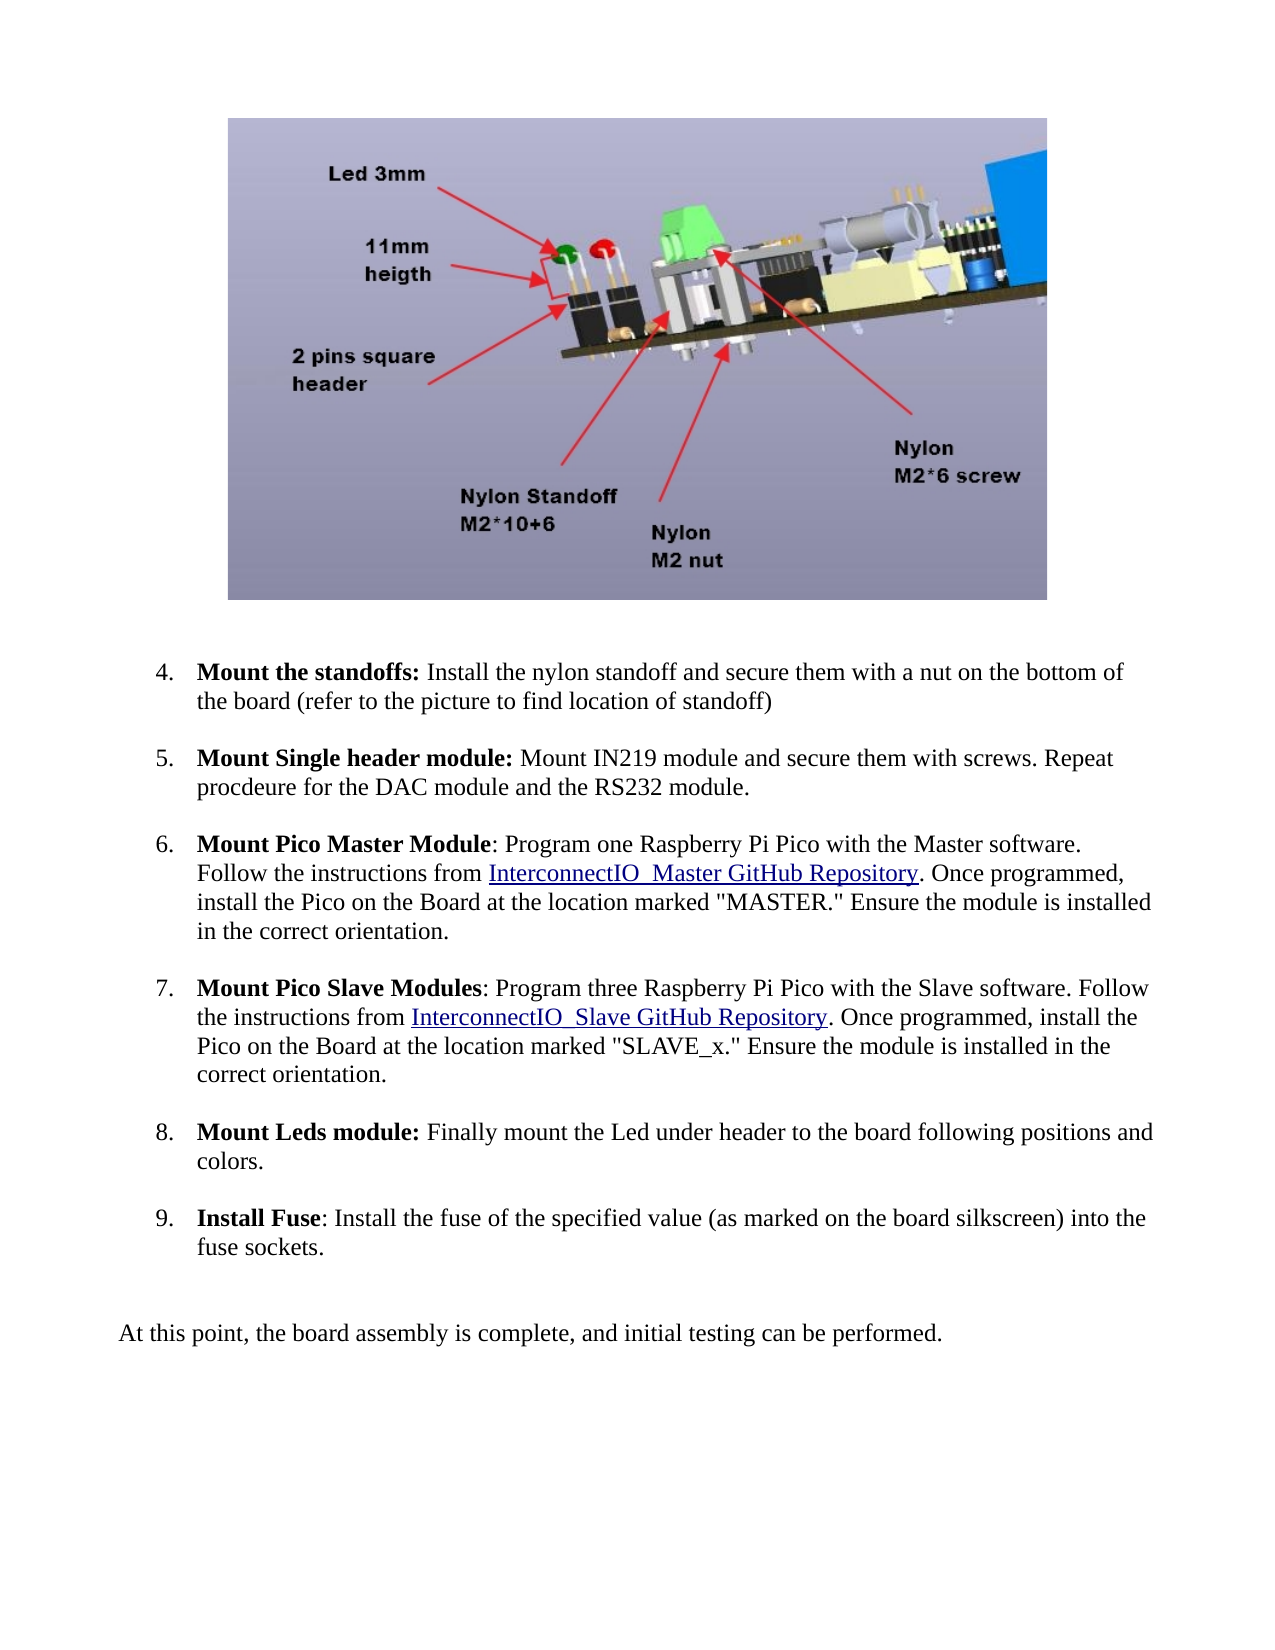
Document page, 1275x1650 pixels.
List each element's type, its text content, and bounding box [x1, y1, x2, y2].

picture [227, 118, 1048, 600]
list Mount Leds module: Finally mount the Led under header to the board following positions and colors. [155, 1117, 1157, 1174]
list Mount Pico Slave Modules: Program three Raspberry Pi Pico with the Slave software. Follow the instructions from InterconnectIO_Slave GitHub Repository. Once programmed, install the Pico on the Board at the location marked "SLAVE_x." Ensure the module is installed in the correct orientation. [155, 973, 1157, 1088]
text At this point, the board assembly is complete, and initial testing can be performed. [118, 1318, 1157, 1347]
list Mount Single header module: Mount IN219 module and secure them with screws. Repeat procdeure for the DAC module and the RS232 module. [155, 743, 1157, 801]
list Install Fuse: Install the fuse of the specified value (as marked on the board silkscreen) into the fuse sockets. [155, 1203, 1157, 1261]
list Mount Pico Master Module: Program one Raspberry Pi Pico with the Master software. Follow the instructions from InterconnectIO_Master GitHub Repository. Once programmed, install the Pico on the Board at the location marked "MASTER." Ensure the module is installed in the correct orientation. [155, 829, 1157, 944]
list Mount the standoffs: Install the nylon standoff and secure them with a nut on the bottom of the board (refer to the picture to find location of standoff) [155, 657, 1157, 714]
